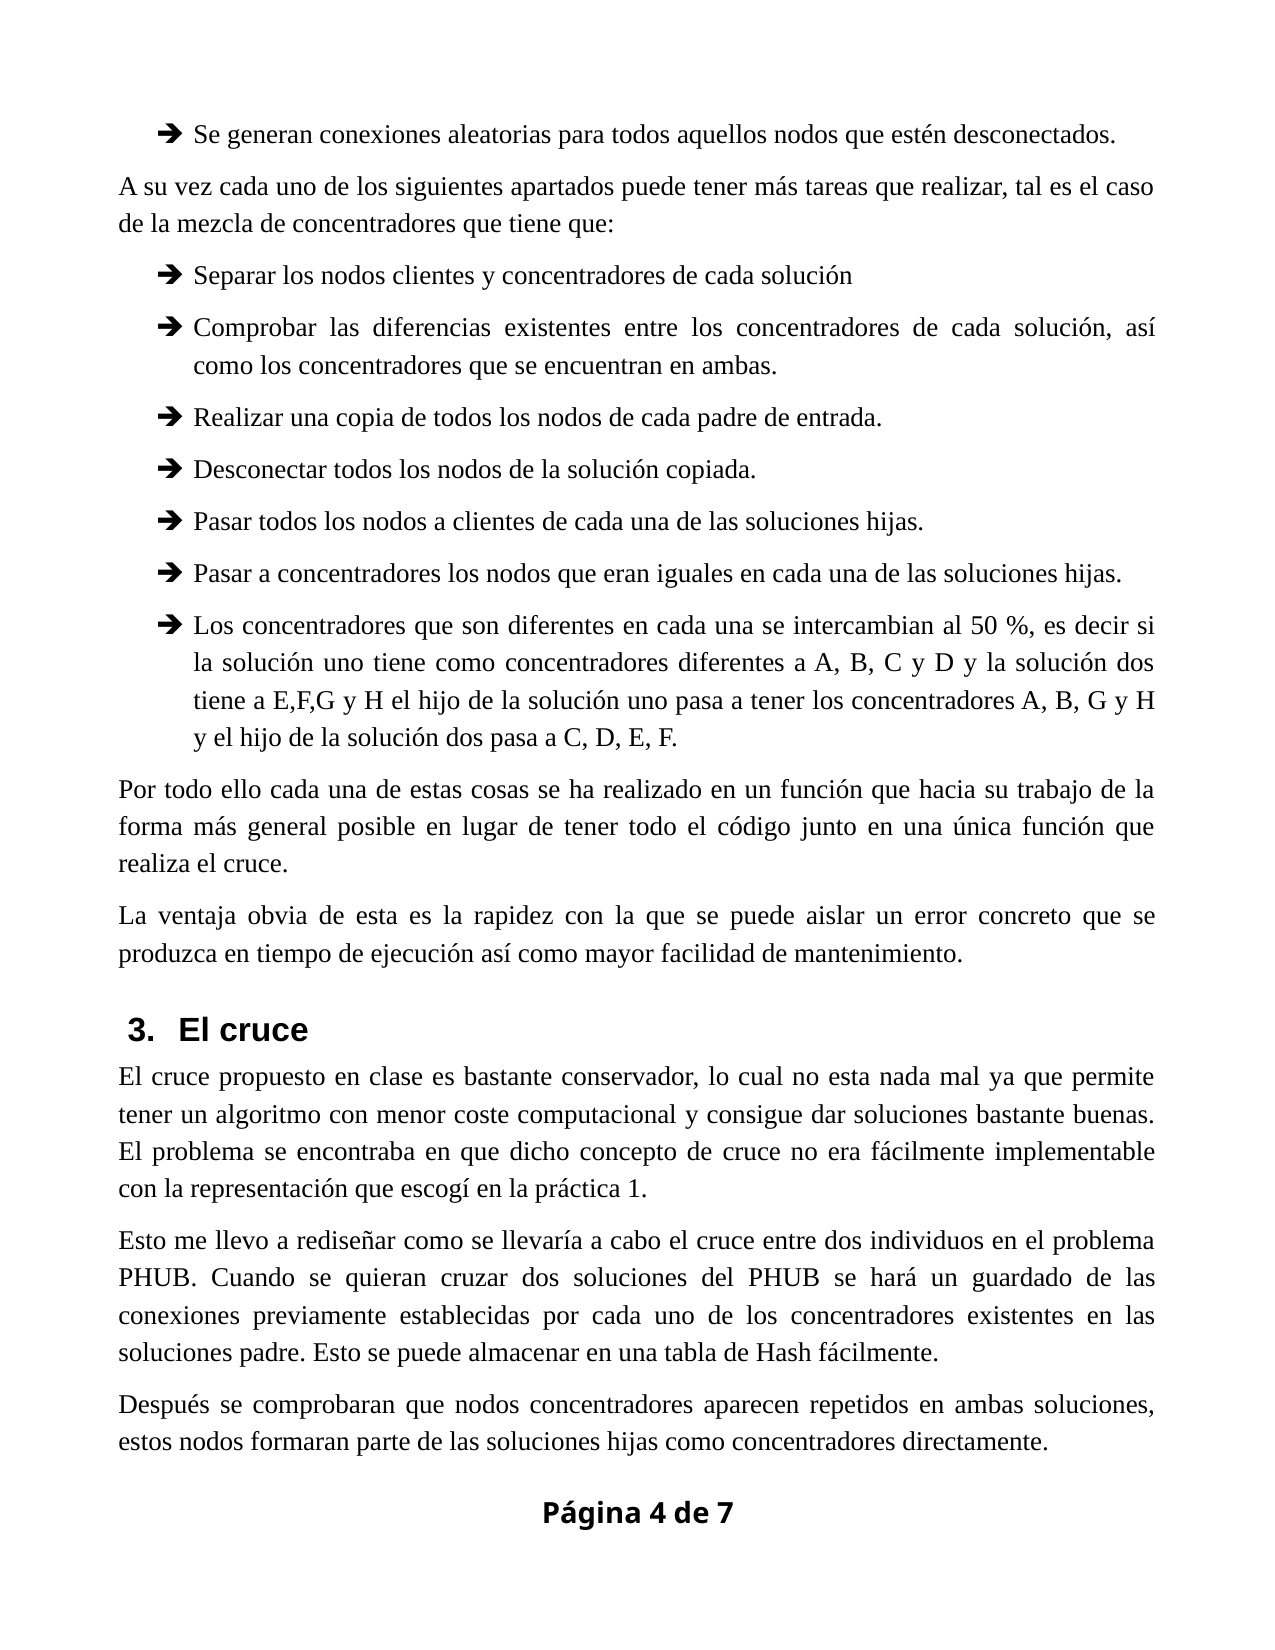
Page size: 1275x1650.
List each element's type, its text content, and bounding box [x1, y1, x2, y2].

list Pasar todos los nodos a clientes de cada una de las soluciones hijas. [156, 505, 1157, 536]
text A su vez cada uno de los siguientes apartados puede tener más tareas que realizar, tal es el caso de la mezcla de concentradores que tiene que: [118, 170, 1157, 239]
list Realizar una copia de todos los nodos de cada padre de entrada. [156, 401, 1157, 432]
text Esto me llevo a rediseñar como se llevaría a cabo el cruce entre dos individuos en el problema PHUB. Cuando se quieran cruzar dos soluciones del PHUB se hará un guardado de las conexiones previamente establecidas por cada uno de los concentradores existentes en las soluciones padre. Esto se puede almacenar en una tabla de Hash fácilmente. [118, 1224, 1157, 1367]
list Desconectar todos los nodos de la solución copiada. [156, 453, 1157, 484]
list Comprobar las diferencias existentes entre los concentradores de cada solución, así como los concentradores que se encuentran en ambas. [156, 311, 1157, 380]
text Por todo ello cada una de estas cosas se ha realizado en un función que hacia su trabajo de la forma más general posible en lugar de tener todo el código junto en una única función que realiza el cruce. [118, 773, 1157, 879]
list Pasar a concentradores los nodos que eran iguales en cada una de las soluciones hijas. [156, 557, 1157, 588]
subtitle El cruce [118, 1009, 1157, 1048]
list Separar los nodos clientes y concentradores de cada solución [156, 259, 1157, 291]
list Los concentradores que son diferentes en cada una se intercambian al 50 %, es decir si la solución uno tiene como concentradores diferentes a A, B, C y D y la solución dos tiene a E,F,G y H el hijo de la solución uno pasa a tener los concentradores A, B, G y H y el hijo de la solución dos pasa a C, D, E, F. [156, 609, 1157, 752]
text Después se comprobaran que nodos concentradores aparecen repetidos en ambas soluciones, estos nodos formaran parte de las soluciones hijas como concentradores directamente. [118, 1388, 1157, 1456]
text El cruce propuesto en clase es bastante conservador, lo cual no esta nada mal ya que permite tener un algoritmo con menor coste computacional y consigue dar soluciones bastante buenas. El problema se encontraba en que dicho concepto de cruce no era fácilmente implementable con la representación que escogí en la práctica 1. [118, 1061, 1157, 1203]
list Se generan conexiones aleatorias para todos aquellos nodos que estén desconectados. [156, 118, 1157, 149]
text La ventaja obvia de esta es la rapidez con la que se puede aislar un error concreto que se produzca en tiempo de ejecución así como mayor facilidad de mantenimiento. [118, 899, 1157, 968]
